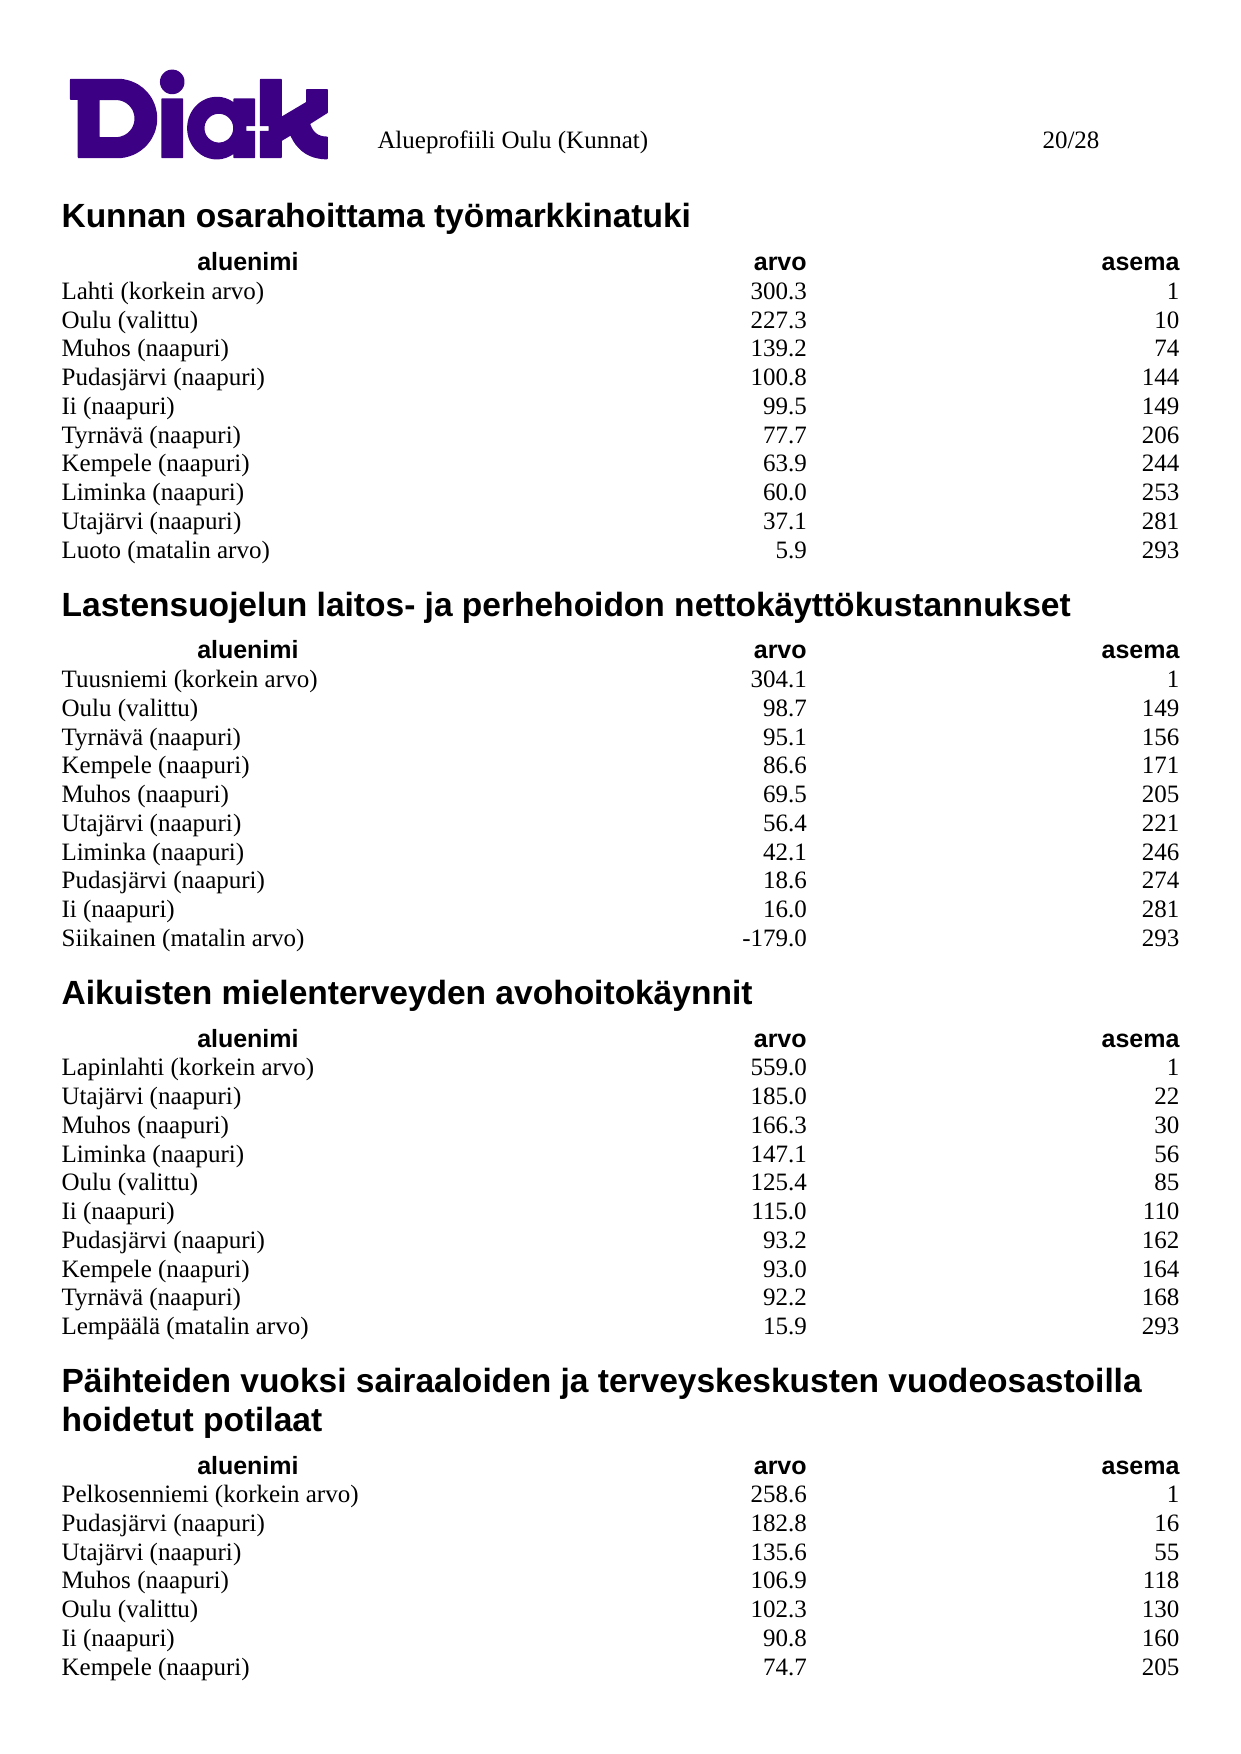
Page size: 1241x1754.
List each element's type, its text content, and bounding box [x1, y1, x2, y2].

table_cell 98.7 [434, 693, 806, 722]
table_cell 144 [806, 362, 1179, 391]
table_cell Kempele (naapuri) [61, 751, 434, 779]
table_cell Oulu (valittu) [61, 1168, 434, 1196]
table_header asema [806, 1024, 1179, 1052]
subtitle Kunnan osarahoittama työmarkkinatuki [61, 196, 1179, 235]
table_header aluenimi [61, 247, 434, 276]
table_cell Lapinlahti (korkein arvo) [61, 1053, 434, 1081]
table_cell 18.6 [434, 866, 806, 894]
table_cell 135.6 [434, 1537, 806, 1566]
table_cell 63.9 [434, 449, 806, 477]
table_cell 125.4 [434, 1168, 806, 1196]
table_cell 205 [806, 779, 1179, 808]
table_cell Kempele (naapuri) [61, 449, 434, 477]
table_cell 253 [806, 477, 1179, 506]
table_cell 56 [806, 1139, 1179, 1167]
table_cell Lempäälä (matalin arvo) [61, 1311, 434, 1340]
table_header asema [806, 247, 1179, 276]
table_cell 149 [806, 693, 1179, 722]
table_cell 281 [806, 506, 1179, 535]
table_cell 118 [806, 1566, 1179, 1594]
table_cell Pudasjärvi (naapuri) [61, 866, 434, 894]
table_cell 293 [806, 923, 1179, 952]
table_cell Tyrnävä (naapuri) [61, 722, 434, 751]
table_cell -179.0 [434, 923, 806, 952]
table_cell Utajärvi (naapuri) [61, 1081, 434, 1110]
table_cell 559.0 [434, 1053, 806, 1081]
table_cell 10 [806, 305, 1179, 333]
table_cell Utajärvi (naapuri) [61, 1537, 434, 1566]
table_cell 5.9 [434, 535, 806, 563]
table_cell Muhos (naapuri) [61, 334, 434, 362]
table_header asema [806, 1451, 1179, 1479]
table_cell 74.7 [434, 1652, 806, 1681]
table_cell 205 [806, 1652, 1179, 1681]
table_cell 16 [806, 1508, 1179, 1537]
table_cell 244 [806, 449, 1179, 477]
table_cell 90.8 [434, 1623, 806, 1652]
table_cell 149 [806, 391, 1179, 420]
table_cell 60.0 [434, 477, 806, 506]
table_cell 77.7 [434, 420, 806, 448]
table_cell 16.0 [434, 894, 806, 923]
table_header asema [806, 636, 1179, 664]
table_cell Ii (naapuri) [61, 391, 434, 420]
table_cell Oulu (valittu) [61, 305, 434, 333]
table_cell Siikainen (matalin arvo) [61, 923, 434, 952]
table_cell 92.2 [434, 1283, 806, 1311]
table_cell Liminka (naapuri) [61, 1139, 434, 1167]
table_cell Kempele (naapuri) [61, 1254, 434, 1282]
table_cell 93.0 [434, 1254, 806, 1282]
table_cell 1 [806, 276, 1179, 305]
table_cell 185.0 [434, 1081, 806, 1110]
table_cell Pudasjärvi (naapuri) [61, 362, 434, 391]
table_cell 1 [806, 664, 1179, 693]
table_cell 69.5 [434, 779, 806, 808]
table_cell 171 [806, 751, 1179, 779]
table_cell 227.3 [434, 305, 806, 333]
table_cell Liminka (naapuri) [61, 837, 434, 866]
table_cell 139.2 [434, 334, 806, 362]
table_cell Lahti (korkein arvo) [61, 276, 434, 305]
table_cell 168 [806, 1283, 1179, 1311]
table_cell Pudasjärvi (naapuri) [61, 1225, 434, 1254]
table_cell Ii (naapuri) [61, 894, 434, 923]
table_cell 85 [806, 1168, 1179, 1196]
table_cell Pelkosenniemi (korkein arvo) [61, 1479, 434, 1508]
table_cell Tyrnävä (naapuri) [61, 1283, 434, 1311]
table_cell Muhos (naapuri) [61, 1110, 434, 1139]
table_cell 106.9 [434, 1566, 806, 1594]
table_cell 102.3 [434, 1594, 806, 1623]
table_cell 221 [806, 808, 1179, 837]
table_header arvo [434, 1451, 806, 1479]
table_cell 130 [806, 1594, 1179, 1623]
table_cell 55 [806, 1537, 1179, 1566]
table_cell 293 [806, 535, 1179, 563]
table_cell Utajärvi (naapuri) [61, 506, 434, 535]
table_cell Utajärvi (naapuri) [61, 808, 434, 837]
table_header arvo [434, 1024, 806, 1052]
table_cell 42.1 [434, 837, 806, 866]
table_cell 86.6 [434, 751, 806, 779]
table_cell 281 [806, 894, 1179, 923]
table_cell 100.8 [434, 362, 806, 391]
table_cell 206 [806, 420, 1179, 448]
table_cell 156 [806, 722, 1179, 751]
table_header arvo [434, 636, 806, 664]
table_header aluenimi [61, 636, 434, 664]
table_cell 22 [806, 1081, 1179, 1110]
table_cell Oulu (valittu) [61, 693, 434, 722]
table_cell Luoto (matalin arvo) [61, 535, 434, 563]
table_cell Oulu (valittu) [61, 1594, 434, 1623]
table_header aluenimi [61, 1451, 434, 1479]
table_cell 56.4 [434, 808, 806, 837]
table_header arvo [434, 247, 806, 276]
table_cell 293 [806, 1311, 1179, 1340]
table_cell 37.1 [434, 506, 806, 535]
table_cell 258.6 [434, 1479, 806, 1508]
table_cell Tuusniemi (korkein arvo) [61, 664, 434, 693]
table_cell 99.5 [434, 391, 806, 420]
table_cell Tyrnävä (naapuri) [61, 420, 434, 448]
table_cell Liminka (naapuri) [61, 477, 434, 506]
table_cell 164 [806, 1254, 1179, 1282]
table_cell 1 [806, 1479, 1179, 1508]
table_cell 246 [806, 837, 1179, 866]
table_cell 115.0 [434, 1196, 806, 1225]
table_cell 110 [806, 1196, 1179, 1225]
table_cell Pudasjärvi (naapuri) [61, 1508, 434, 1537]
table_cell 74 [806, 334, 1179, 362]
table_cell 95.1 [434, 722, 806, 751]
table_cell 274 [806, 866, 1179, 894]
table_header aluenimi [61, 1024, 434, 1052]
table_cell Ii (naapuri) [61, 1196, 434, 1225]
table_cell Kempele (naapuri) [61, 1652, 434, 1681]
subtitle Lastensuojelun laitos- ja perhehoidon nettokäyttökustannukset [61, 584, 1179, 623]
subtitle Päihteiden vuoksi sairaaloiden ja terveyskeskusten vuodeosastoilla hoidetut potilaat [61, 1361, 1179, 1438]
table_cell 15.9 [434, 1311, 806, 1340]
table_cell 304.1 [434, 664, 806, 693]
table_cell 93.2 [434, 1225, 806, 1254]
table_cell 160 [806, 1623, 1179, 1652]
table_cell Muhos (naapuri) [61, 779, 434, 808]
table_cell 1 [806, 1053, 1179, 1081]
table_cell 300.3 [434, 276, 806, 305]
table_cell 166.3 [434, 1110, 806, 1139]
table_cell Ii (naapuri) [61, 1623, 434, 1652]
table_cell 147.1 [434, 1139, 806, 1167]
table_cell 162 [806, 1225, 1179, 1254]
subtitle Aikuisten mielenterveyden avohoitokäynnit [61, 973, 1179, 1011]
table_cell 30 [806, 1110, 1179, 1139]
table_cell 182.8 [434, 1508, 806, 1537]
table_cell Muhos (naapuri) [61, 1566, 434, 1594]
